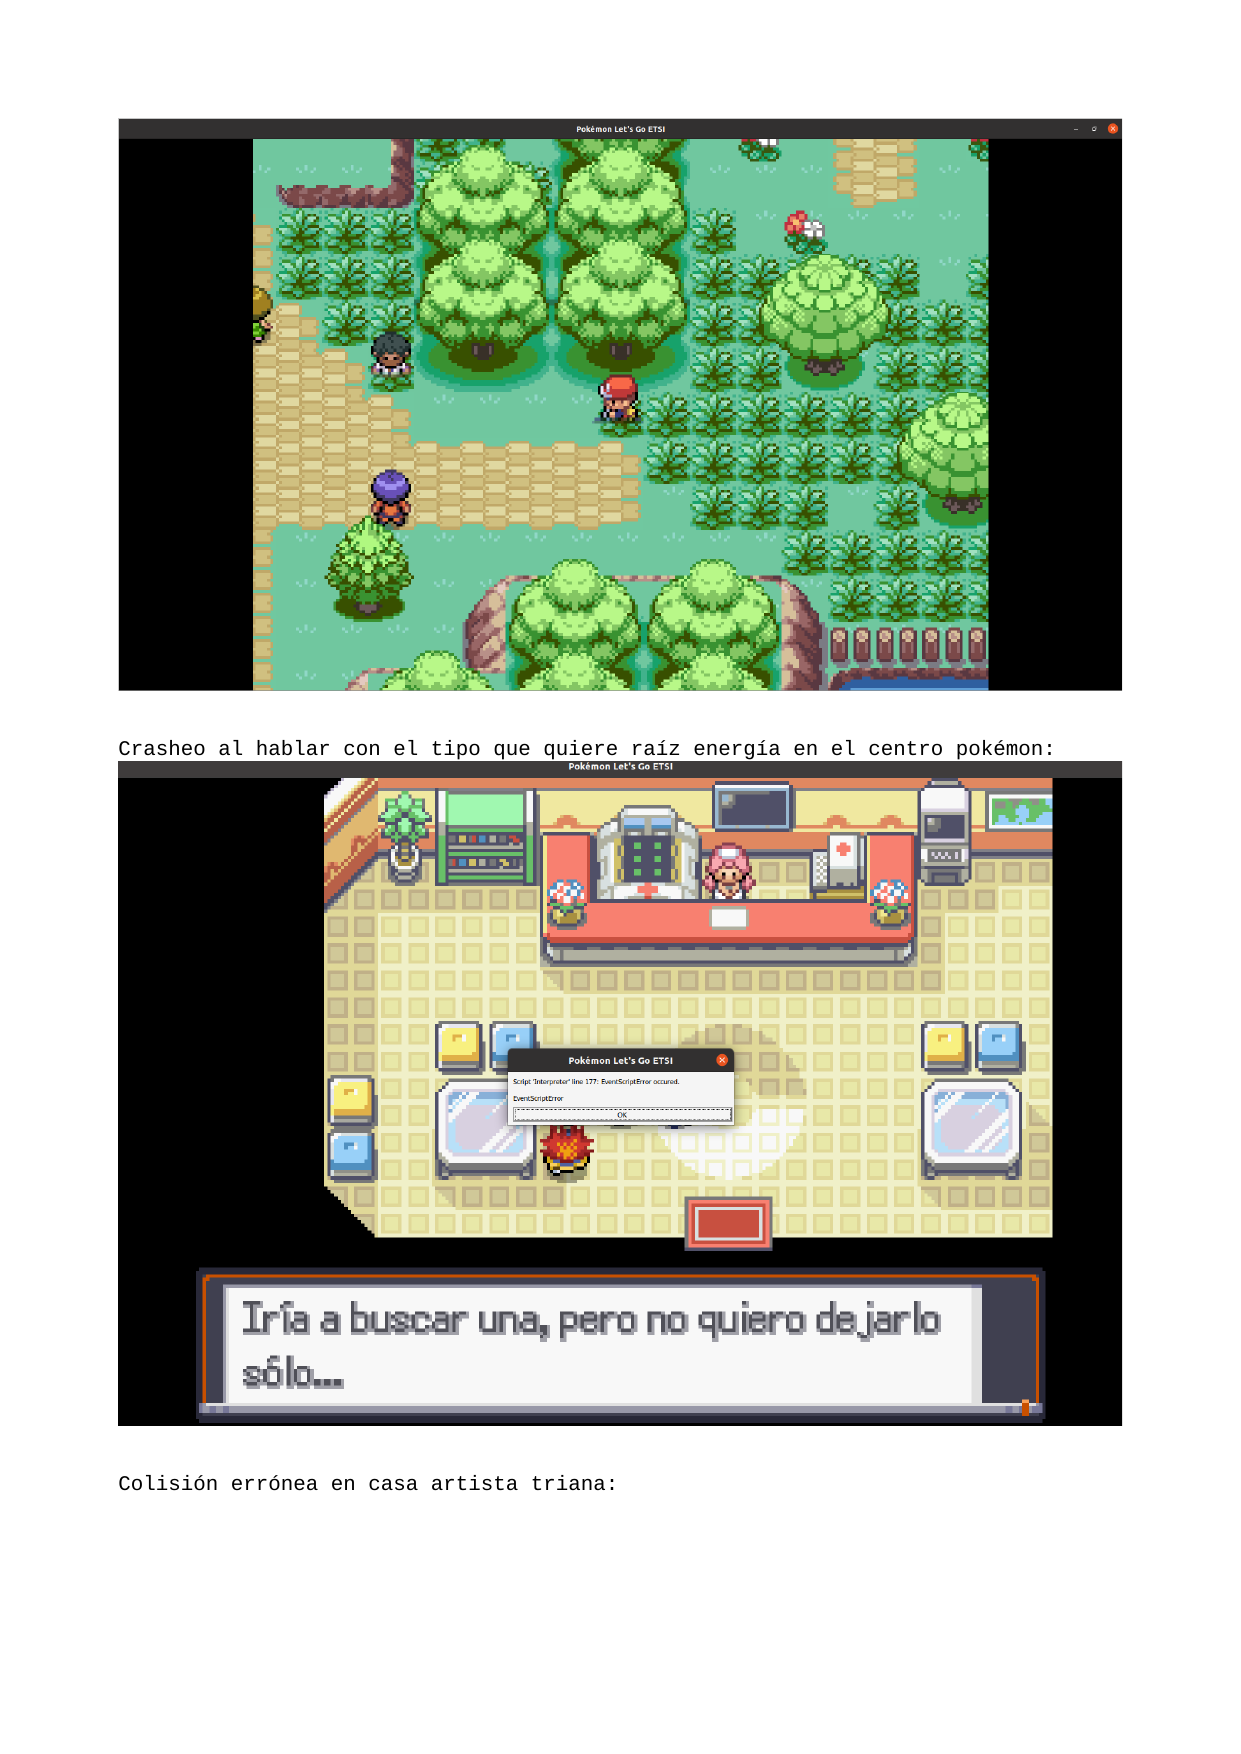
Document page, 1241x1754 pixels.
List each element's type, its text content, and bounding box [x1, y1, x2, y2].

picture [118, 118, 1123, 691]
text Crasheo al hablar con el tipo que quiere raíz energía en el centro pokémon: [118, 738, 1122, 761]
text Colisión errónea en casa artista triana: [118, 1473, 1122, 1496]
picture [118, 761, 1123, 1426]
